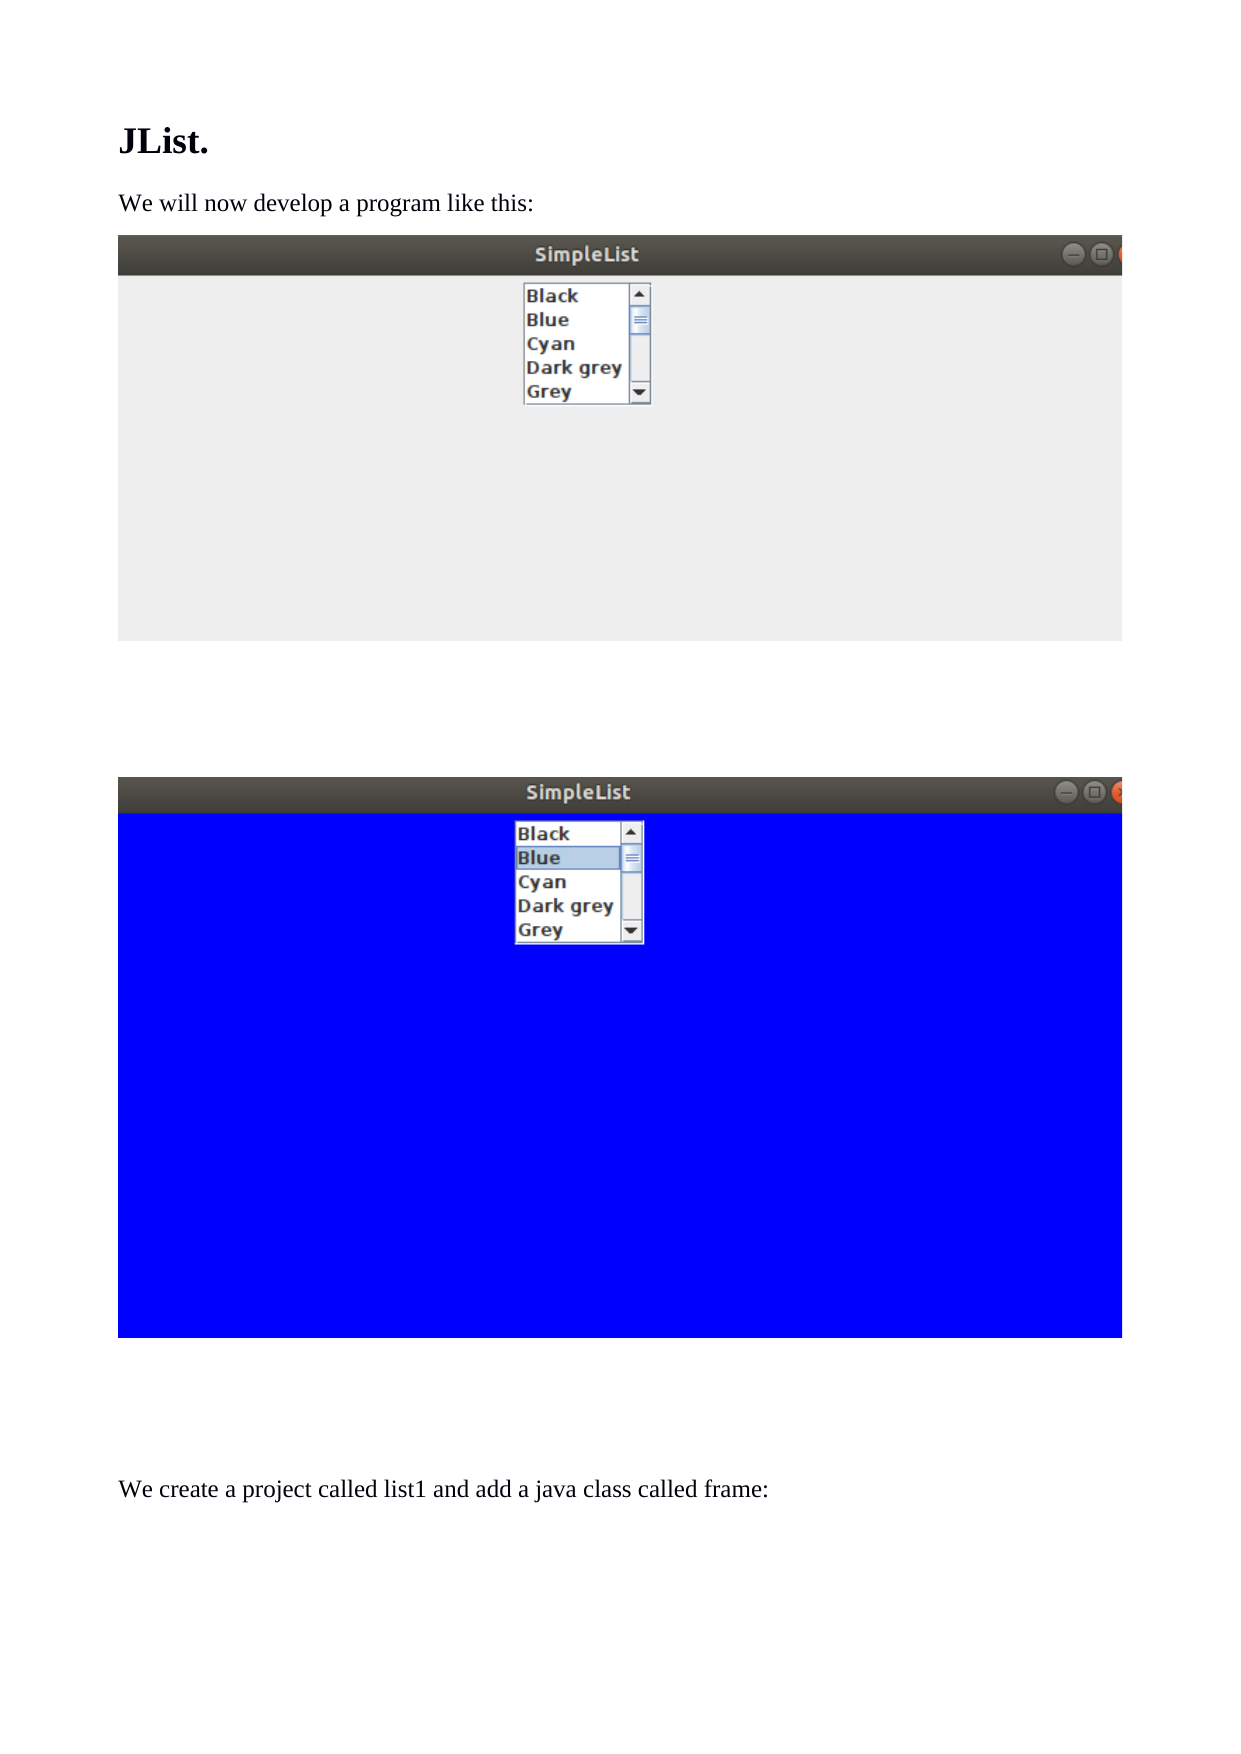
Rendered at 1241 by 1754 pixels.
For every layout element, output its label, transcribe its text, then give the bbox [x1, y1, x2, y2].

text We create a project called list1 and add a java class called frame: [118, 1474, 1122, 1503]
text JList. [118, 118, 1122, 161]
text We will now develop a program like this: [118, 188, 1122, 217]
picture [118, 777, 1123, 1338]
picture [118, 235, 1123, 641]
